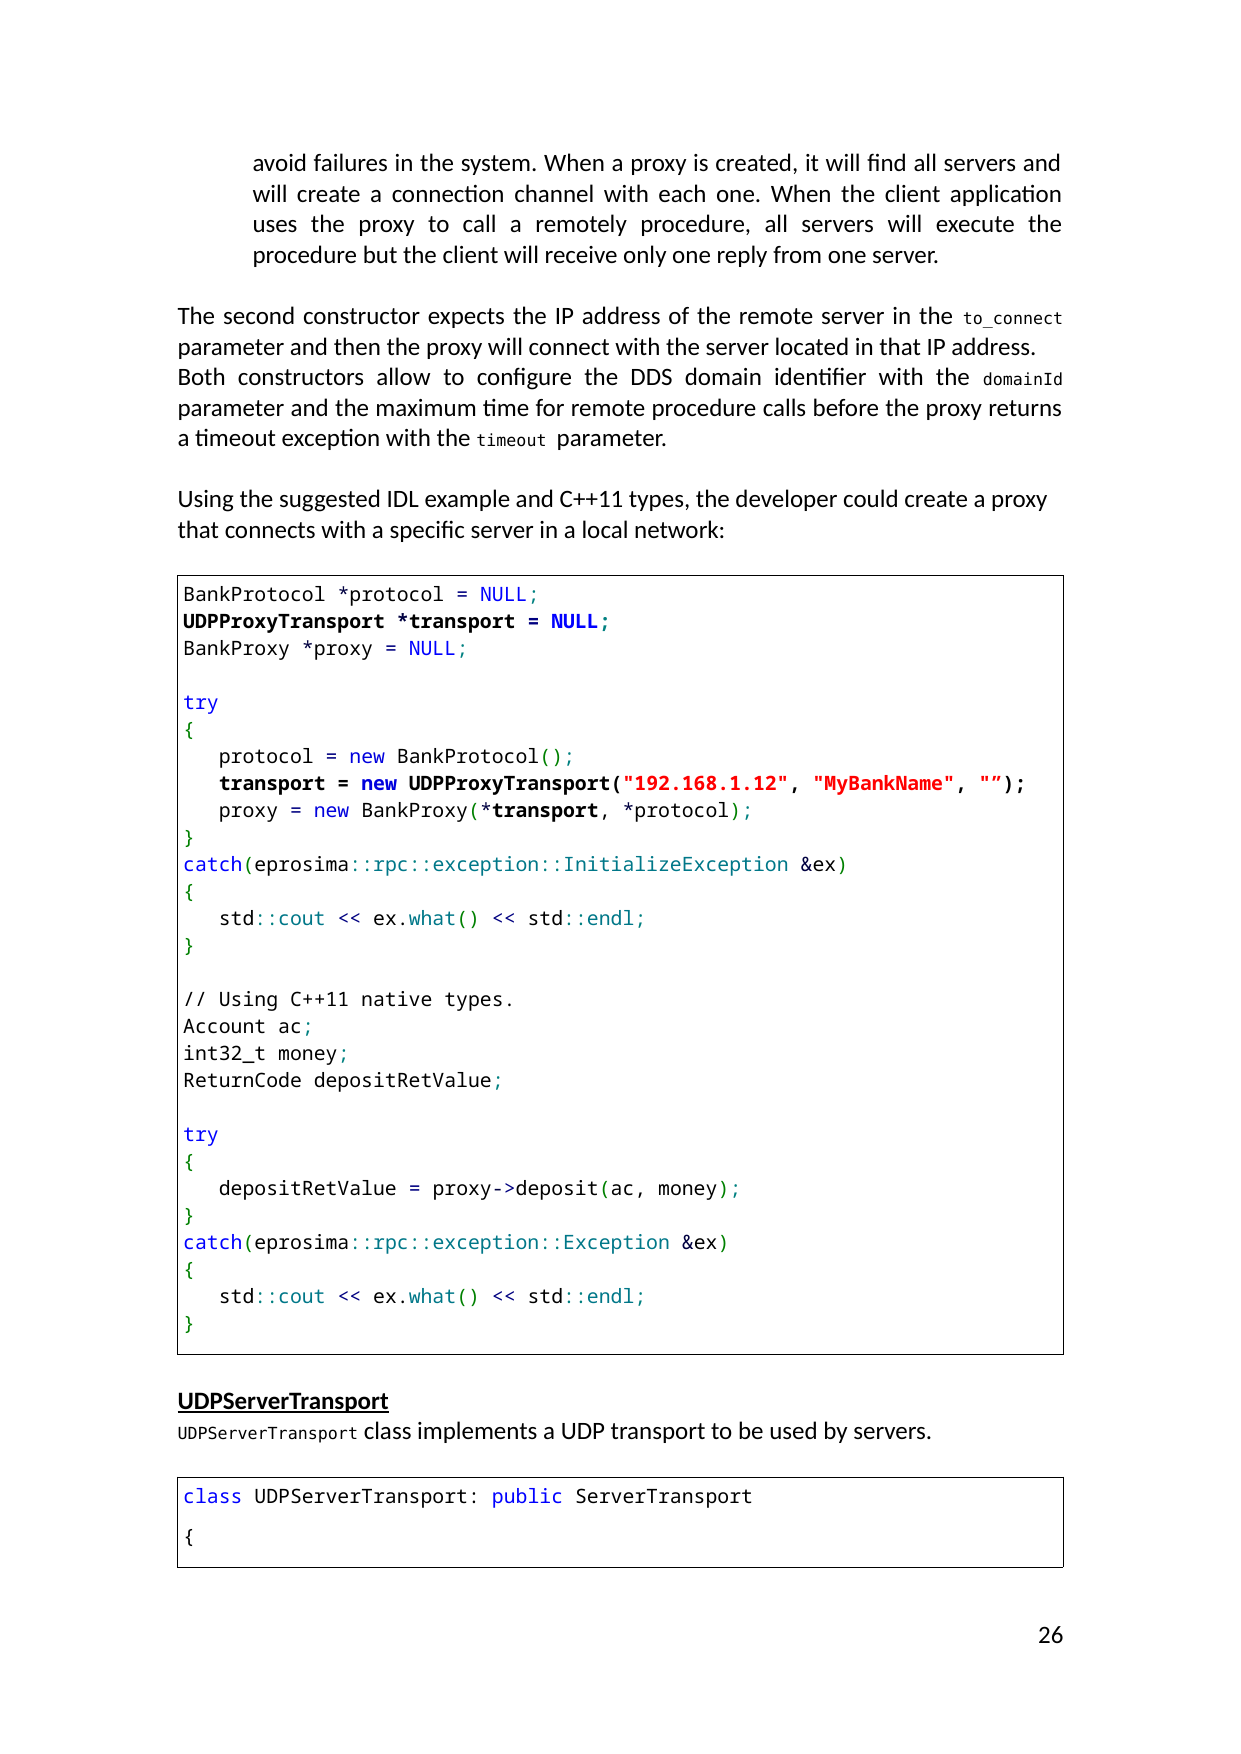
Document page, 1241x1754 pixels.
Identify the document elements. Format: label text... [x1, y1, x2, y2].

text The second constructor expects the IP address of the remote server in the to_connect parameter and then the proxy will connect with the server located in that IP address. [177, 300, 1063, 361]
text UDPServerTransport [177, 1385, 1063, 1416]
text Using the suggested IDL example and C++11 types, the developer could create a proxy that connects with a specific server in a local network: [177, 483, 1063, 544]
text Both constructors allow to configure the DDS domain identifier with the domainId parameter and the maximum time for remote procedure calls before the proxy returns a timeout exception with the timeout parameter. [177, 361, 1063, 453]
text UDPServerTransport class implements a UDP transport to be used by servers. [177, 1416, 1063, 1446]
table_header BankProtocol *protocol = NULL; UDPProxyTransport *transport = NULL; BankProxy *proxy = NULL; try { protocol = new BankProtocol(); transport = new UDPProxyTransport("192.168.1.12", "MyBankName", "”); proxy = new BankProxy(*transport, *protocol); } catch(eprosima::rpc::exception::InitializeException &ex) { std::cout << ex.what() << std::endl; } // Using C++11 native types. Account ac; int32_t money; ReturnCode depositRetValue; try { depositRetValue = proxy->deposit(ac, money); } catch(eprosima::rpc::exception::Exception &ex) { std::cout << ex.what() << std::endl; } [178, 576, 1063, 1354]
list avoid failures in the system. When a proxy is created, it will find all servers and will create a connection channel with each one. When the client application uses the proxy to call a remotely procedure, all servers will execute the procedure but the client will receive only one reply from one server. [215, 148, 1063, 270]
table_header class UDPServerTransport: public ServerTransport { [178, 1478, 1063, 1567]
